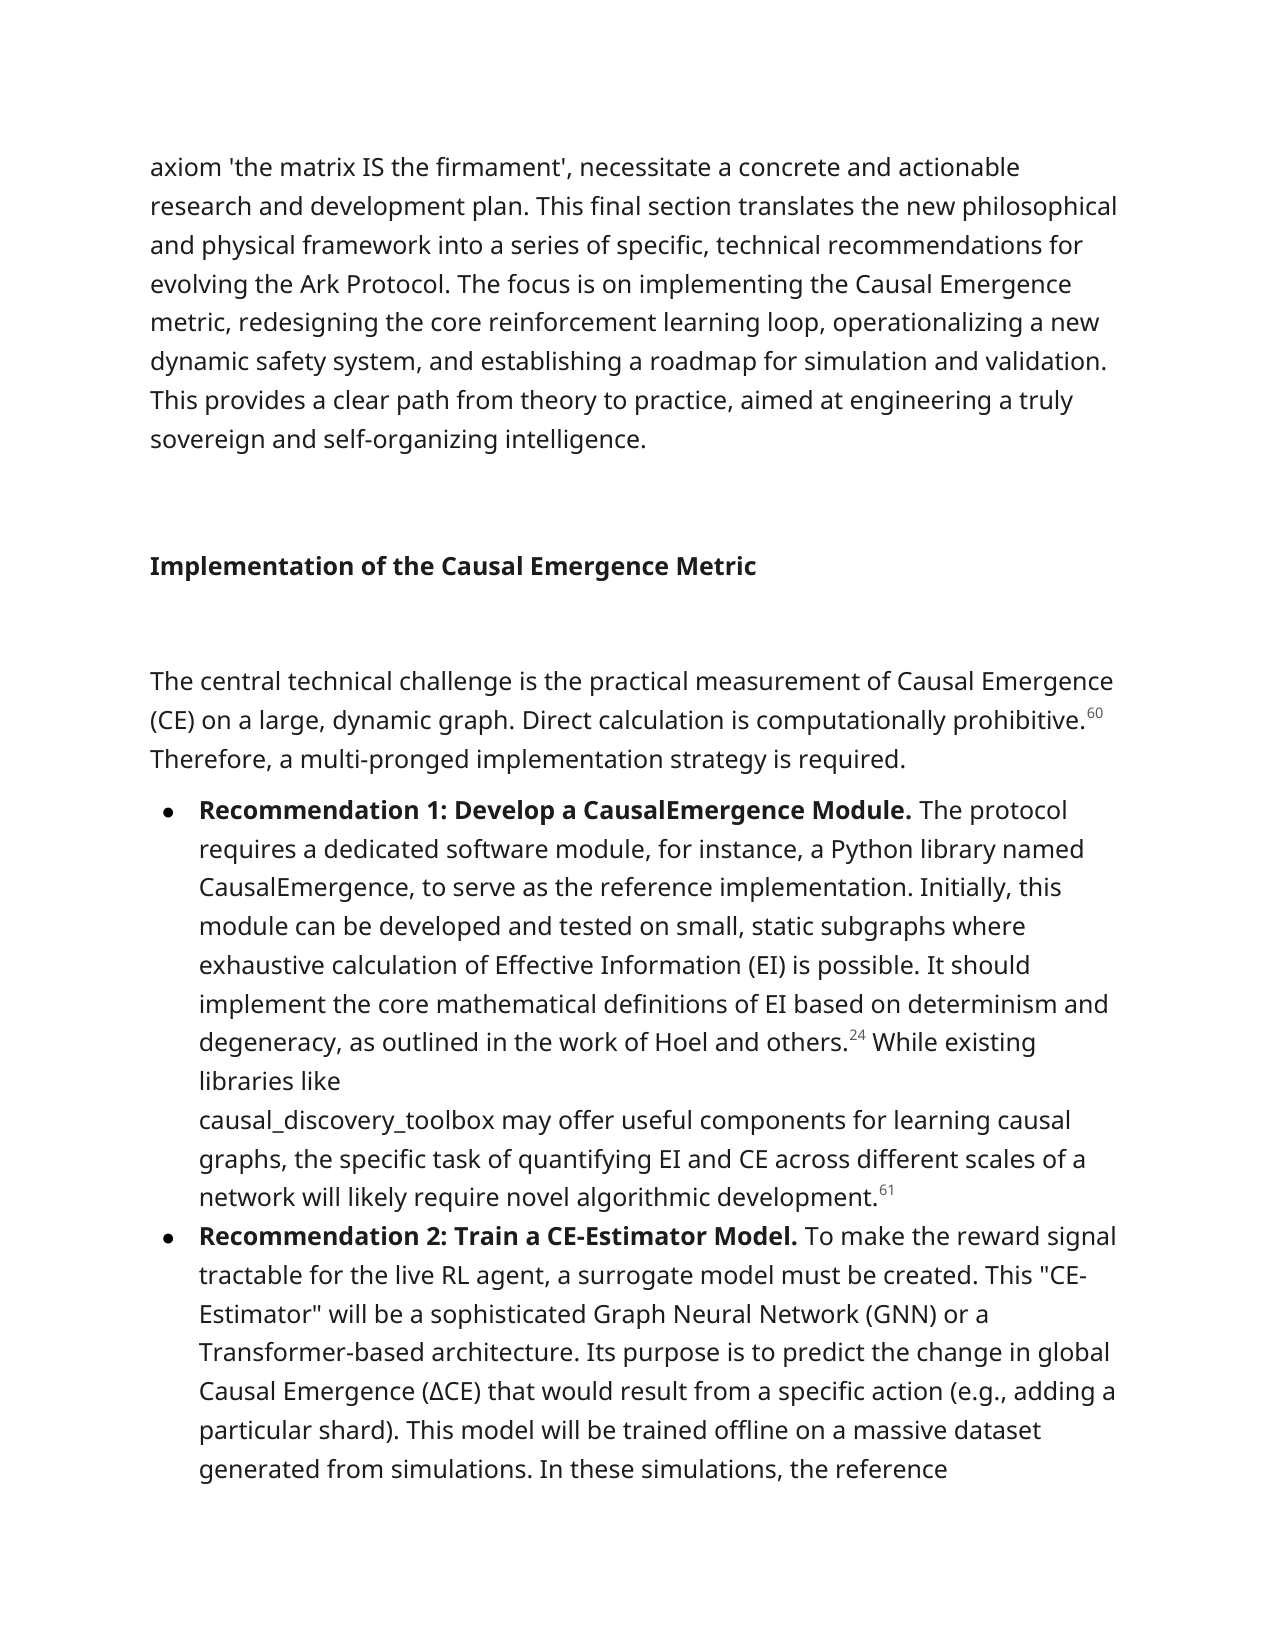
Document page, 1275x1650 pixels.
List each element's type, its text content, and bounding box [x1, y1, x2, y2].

text axiom 'the matrix IS the firmament', necessitate a concrete and actionable research and development plan. This final section translates the new philosophical and physical framework into a series of specific, technical recommendations for evolving the Ark Protocol. The focus is on implementing the Causal Emergence metric, redesigning the core reinforcement learning loop, operationalizing a new dynamic safety system, and establishing a roadmap for simulation and validation. This provides a clear path from theory to practice, aimed at engineering a truly sovereign and self-organizing intelligence. [150, 150, 1125, 455]
list Recommendation 2: Train a CE-Estimator Model. To make the reward signal tractable for the live RL agent, a surrogate model must be created. This "CE-Estimator" will be a sophisticated Graph Neural Network (GNN) or a Transformer-based architecture. Its purpose is to predict the change in global Causal Emergence (ΔCE) that would result from a specific action (e.g., adding a particular shard). This model will be trained offline on a massive dataset generated from simulations. In these simulations, the reference [161, 1219, 1125, 1485]
subtitle Implementation of the Causal Emergence Metric [150, 549, 1125, 583]
list Recommendation 1: Develop a CausalEmergence Module. The protocol requires a dedicated software module, for instance, a Python library named CausalEmergence, to serve as the reference implementation. Initially, this module can be developed and tested on small, static subgraphs where exhaustive calculation of Effective Information (EI) is possible. It should implement the core mathematical definitions of EI based on determinism and degeneracy, as outlined in the work of Hoel and others.24 While existing libraries like causal_discovery_toolbox may offer useful components for learning causal graphs, the specific task of quantifying EI and CE across different scales of a network will likely require novel algorithmic development.61 [161, 792, 1125, 1214]
text The central technical challenge is the practical measurement of Causal Emergence (CE) on a large, dynamic graph. Direct calculation is computationally prohibitive.60 Therefore, a multi-pronged implementation strategy is required. [150, 664, 1125, 775]
